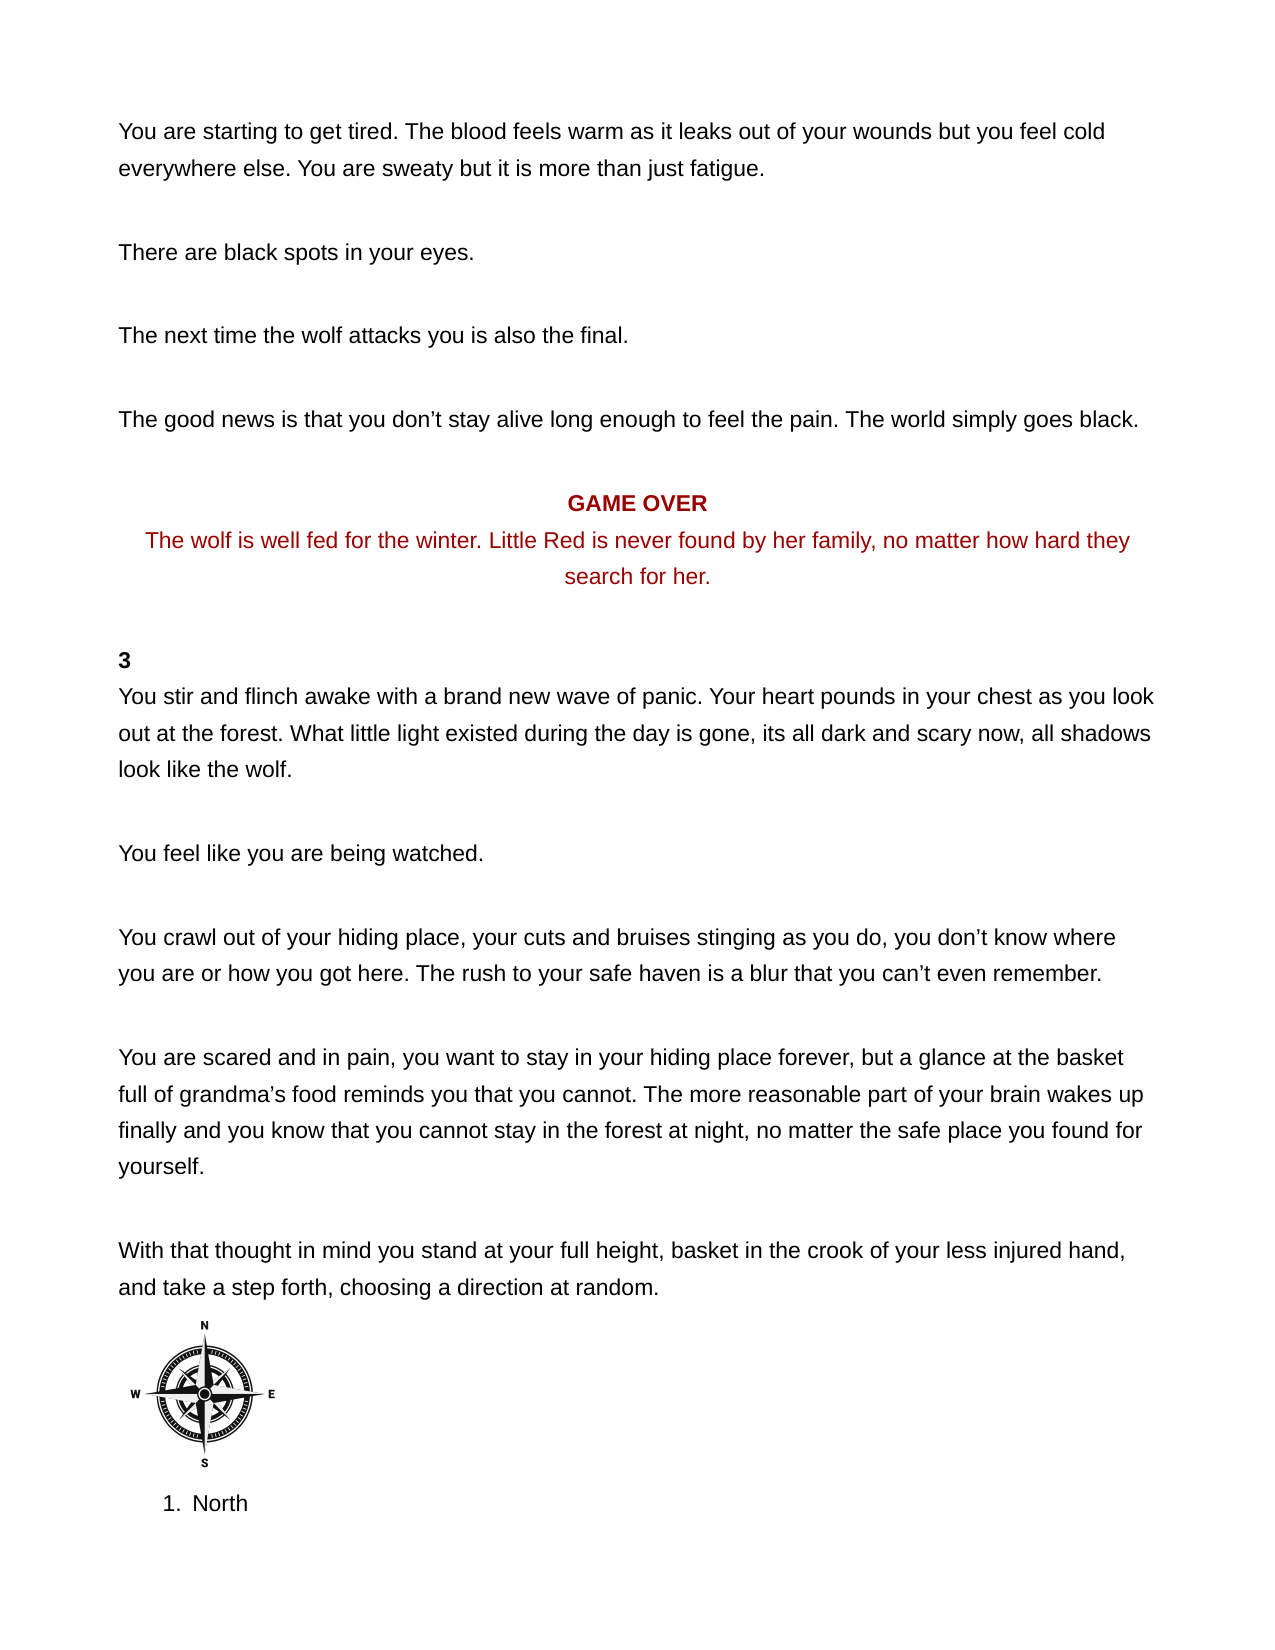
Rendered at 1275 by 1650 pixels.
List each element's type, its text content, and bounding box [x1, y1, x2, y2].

text With that thought in mind you stand at your full height, basket in the crook of your less injured hand, and take a step forth, choosing a direction at random. [118, 1237, 1157, 1300]
text GAME OVER [118, 490, 1157, 517]
text You crawl out of your hiding place, your cuts and bruises stinging as you do, you don’t know where you are or how you got here. The rush to your safe haven is a blur that you can’t even remember. [118, 924, 1157, 987]
text You feel like you are being watched. [118, 840, 1157, 866]
text There are black spots in your eyes. [118, 238, 1157, 265]
text The good news is that you don’t stay alive long enough to feel the pain. The world simply goes black. [118, 406, 1157, 433]
text You are starting to get tired. The blood feels warm as it leaks out of your wounds but you feel cold everywhere else. You are sweaty but it is more than just fatigue. [118, 118, 1157, 181]
text The next time the wolf attacks you is also the final. [118, 322, 1157, 349]
text 3 [118, 647, 1157, 673]
text You stir and flinch awake with a brand new wave of panic. Your heart pounds in your chest as you look out at the forest. What little light existed during the day is gone, its all dark and scary now, all shadows look like the wolf. [118, 683, 1157, 782]
picture [118, 1310, 287, 1479]
text You are scared and in pain, you want to stay in your hiding place forever, but a glance at the basket full of grandma’s food reminds you that you cannot. The more reasonable part of your brain wakes up finally and you know that you cannot stay in the forest at night, no matter the safe place you found for yourself. [118, 1044, 1157, 1180]
text The wolf is well fed for the winter. Little Red is never found by her family, no matter how hard they search for her. [118, 527, 1157, 589]
list North [162, 1489, 1157, 1516]
